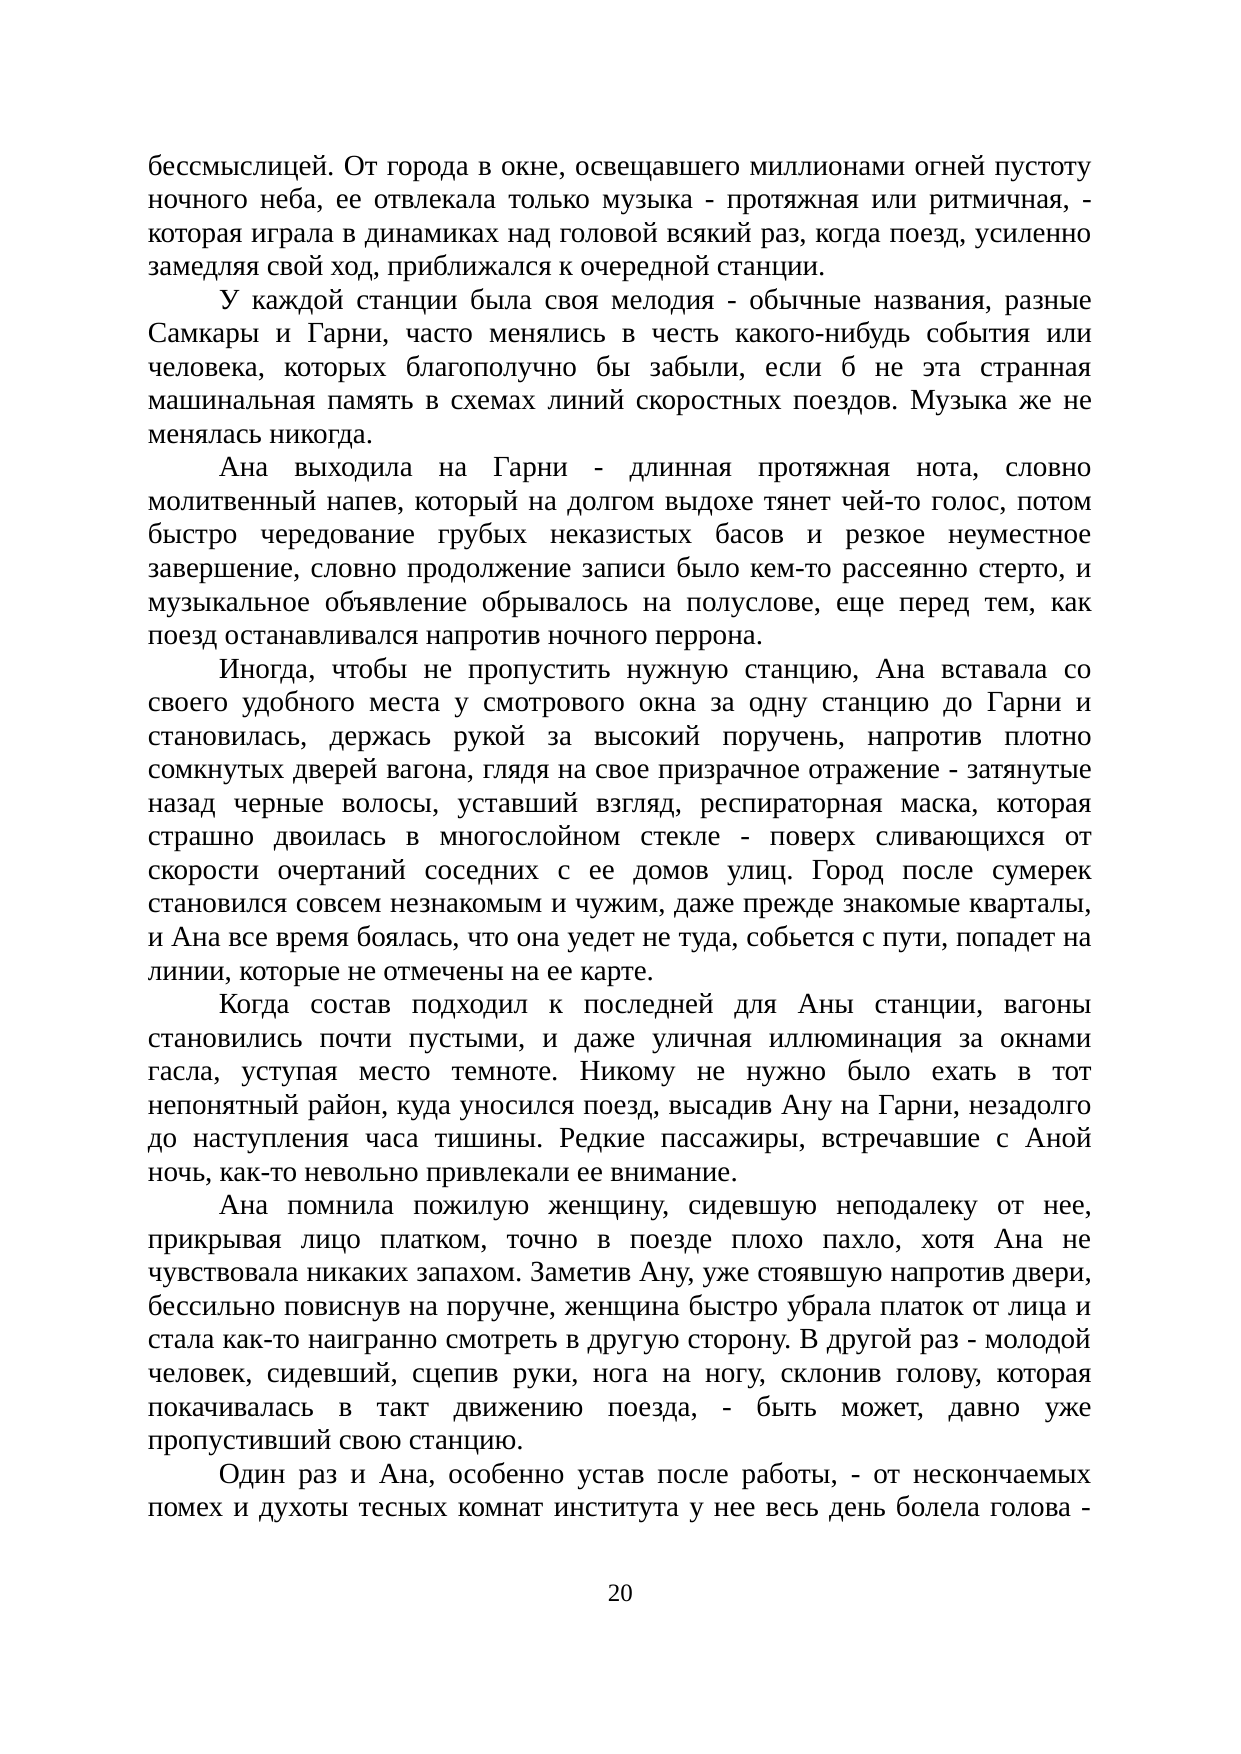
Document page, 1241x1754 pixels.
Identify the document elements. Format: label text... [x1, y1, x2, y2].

text У каждой станции была своя мелодия - обычные названия, разные Самкары и Гарни, часто менялись в честь какого-нибудь события или человека, которых благополучно бы забыли, если б не эта странная машинальная память в схемах линий скоростных поездов. Музыка же не менялась никогда. [148, 282, 1093, 449]
text Один раз и Ана, особенно устав после работы, - от нескончаемых помех и духоты тесных комнат института у нее весь день болела голова [148, 1456, 1093, 1523]
text бессмыслицей. От города в окне, освещавшего миллионами огней пустоту ночного неба, ее отвлекала только музыка - протяжная или ритмичная, - которая играла в динамиках над головой всякий раз, когда поезд, усиленно замедляя свой ход, приближался к очередной станции. [148, 148, 1093, 282]
text Ана помнила пожилую женщину, сидевшую неподалеку от нее, прикрывая лицо платком, точно в поезде плохо пахло, хотя Ана не чувствовала никаких запахом. Заметив Ану, уже стоявшую напротив двери, бессильно повиснув на поручне, женщина быстро убрала платок от лица и стала как-то наигранно смотреть в другую сторону. В другой раз - молодой человек, сидевший, сцепив руки, нога на ногу, склонив голову, которая покачивалась в такт движению поезда, - быть может, давно уже пропустивший свою станцию. [148, 1187, 1093, 1456]
text Ана выходила на Гарни - длинная протяжная нота, словно молитвенный напев, который на долгом выдохе тянет чей-то голос, потом быстро чередование грубых неказистых басов и резкое неуместное завершение, словно продолжение записи было кем-то рассеянно стерто, и музыкальное объявление обрывалось на полуслове, еще перед тем, как поезд останавливался напротив ночного перрона. [148, 449, 1093, 651]
text Иногда, чтобы не пропустить нужную станцию, Ана вставала со своего удобного места у смотрового окна за одну станцию до Гарни и становилась, держась рукой за высокий поручень, напротив плотно сомкнутых дверей вагона, глядя на свое призрачное отражение - затянутые назад черные волосы, уставший взгляд, респираторная маска, которая страшно двоилась в многослойном стекле - поверх сливающихся от скорости очертаний соседних с ее домов улиц. Город после сумерек становился совсем незнакомым и чужим, даже прежде знакомые кварталы, и Ана все время боялась, что она уедет не туда, собьется с пути, попадет на линии, которые не отмечены на ее карте. [148, 651, 1093, 986]
text Когда состав подходил к последней для Аны станции, вагоны становились почти пустыми, и даже уличная иллюминация за окнами гасла, уступая место темноте. Никому не нужно было ехать в тот непонятный район, куда уносился поезд, высадив Ану на Гарни, незадолго до наступления часа тишины. Редкие пассажиры, встречавшие с Аной ночь, как-то невольно привлекали ее внимание. [148, 986, 1093, 1187]
